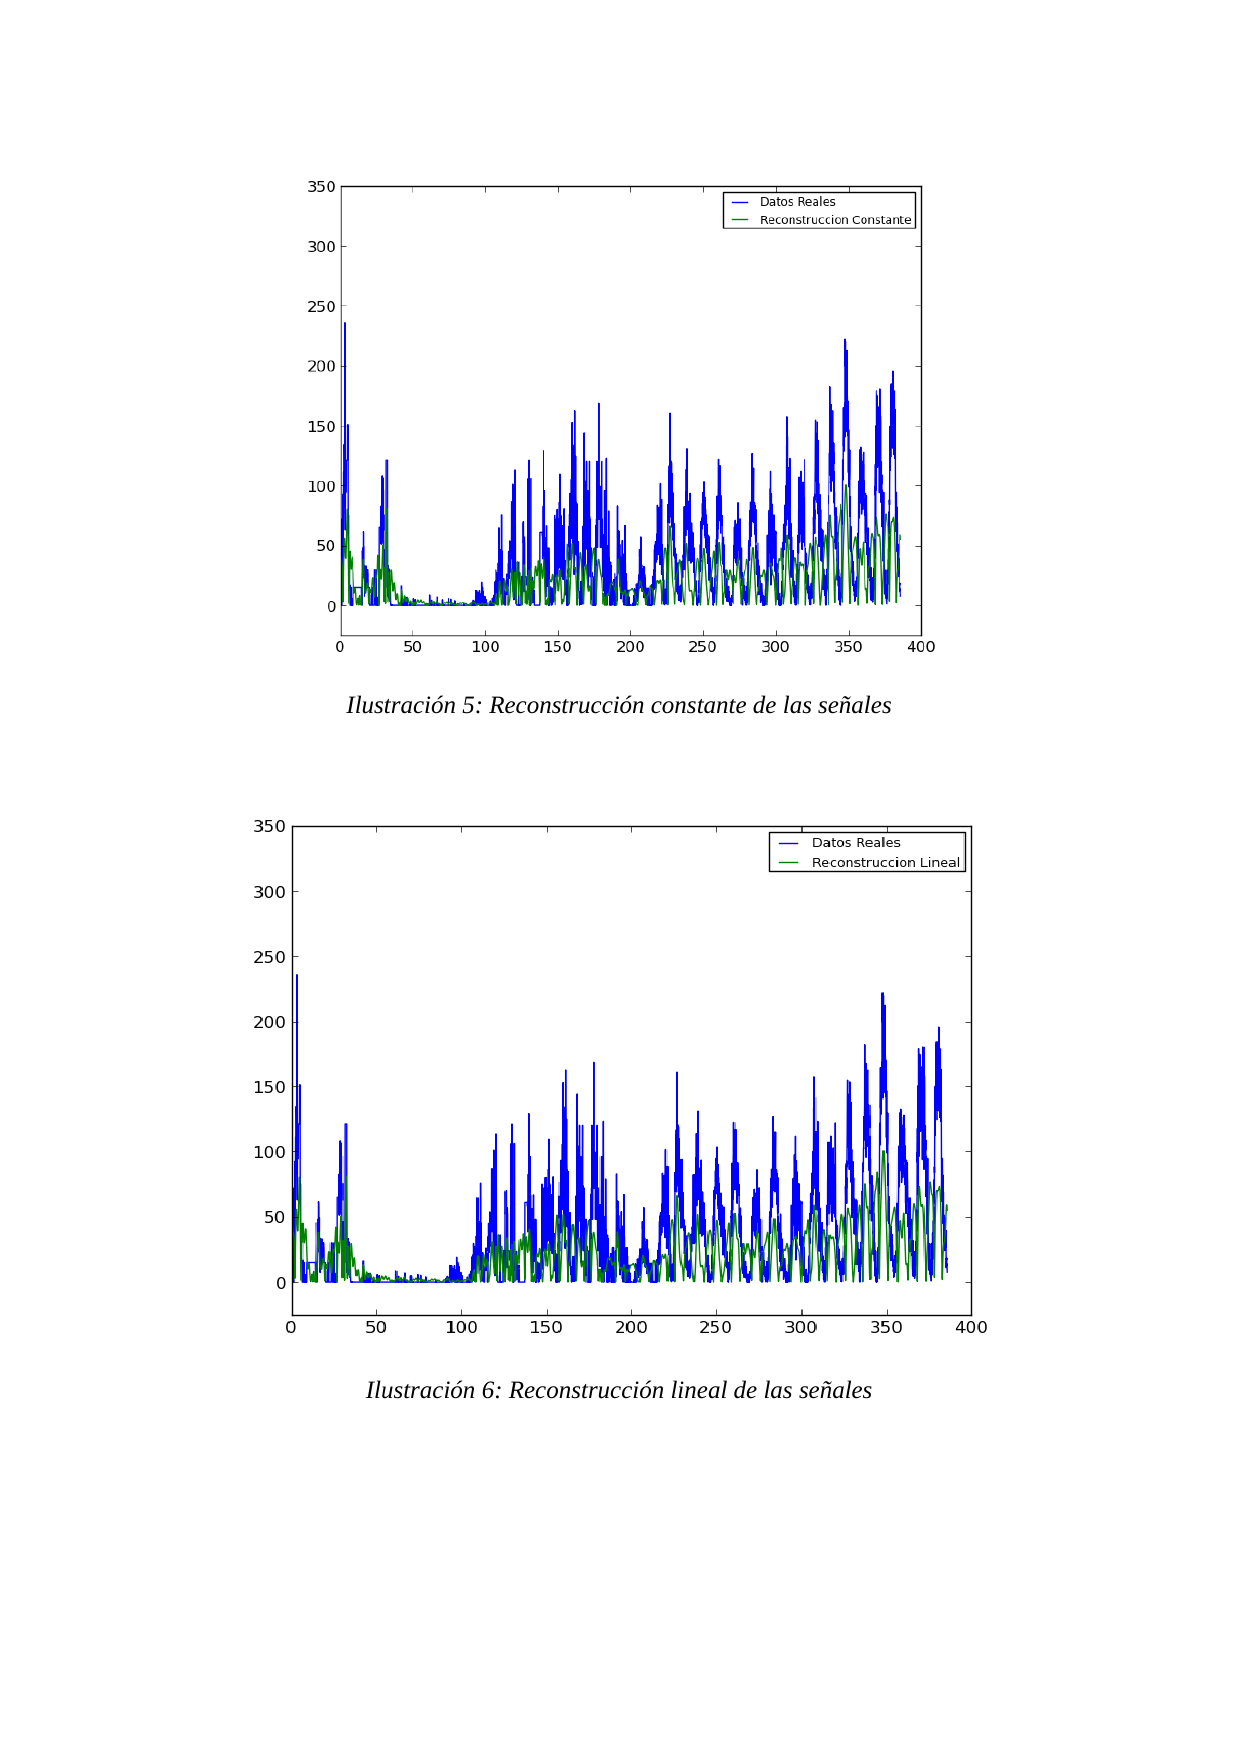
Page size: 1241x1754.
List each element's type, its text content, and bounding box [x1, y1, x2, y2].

picture [246, 130, 995, 691]
text Ilustración 6: Reconstrucción lineal de las señales [182, 1375, 1058, 1404]
picture [182, 765, 1059, 1375]
text Ilustración 5: Reconstrucción constante de las señales [246, 691, 994, 719]
